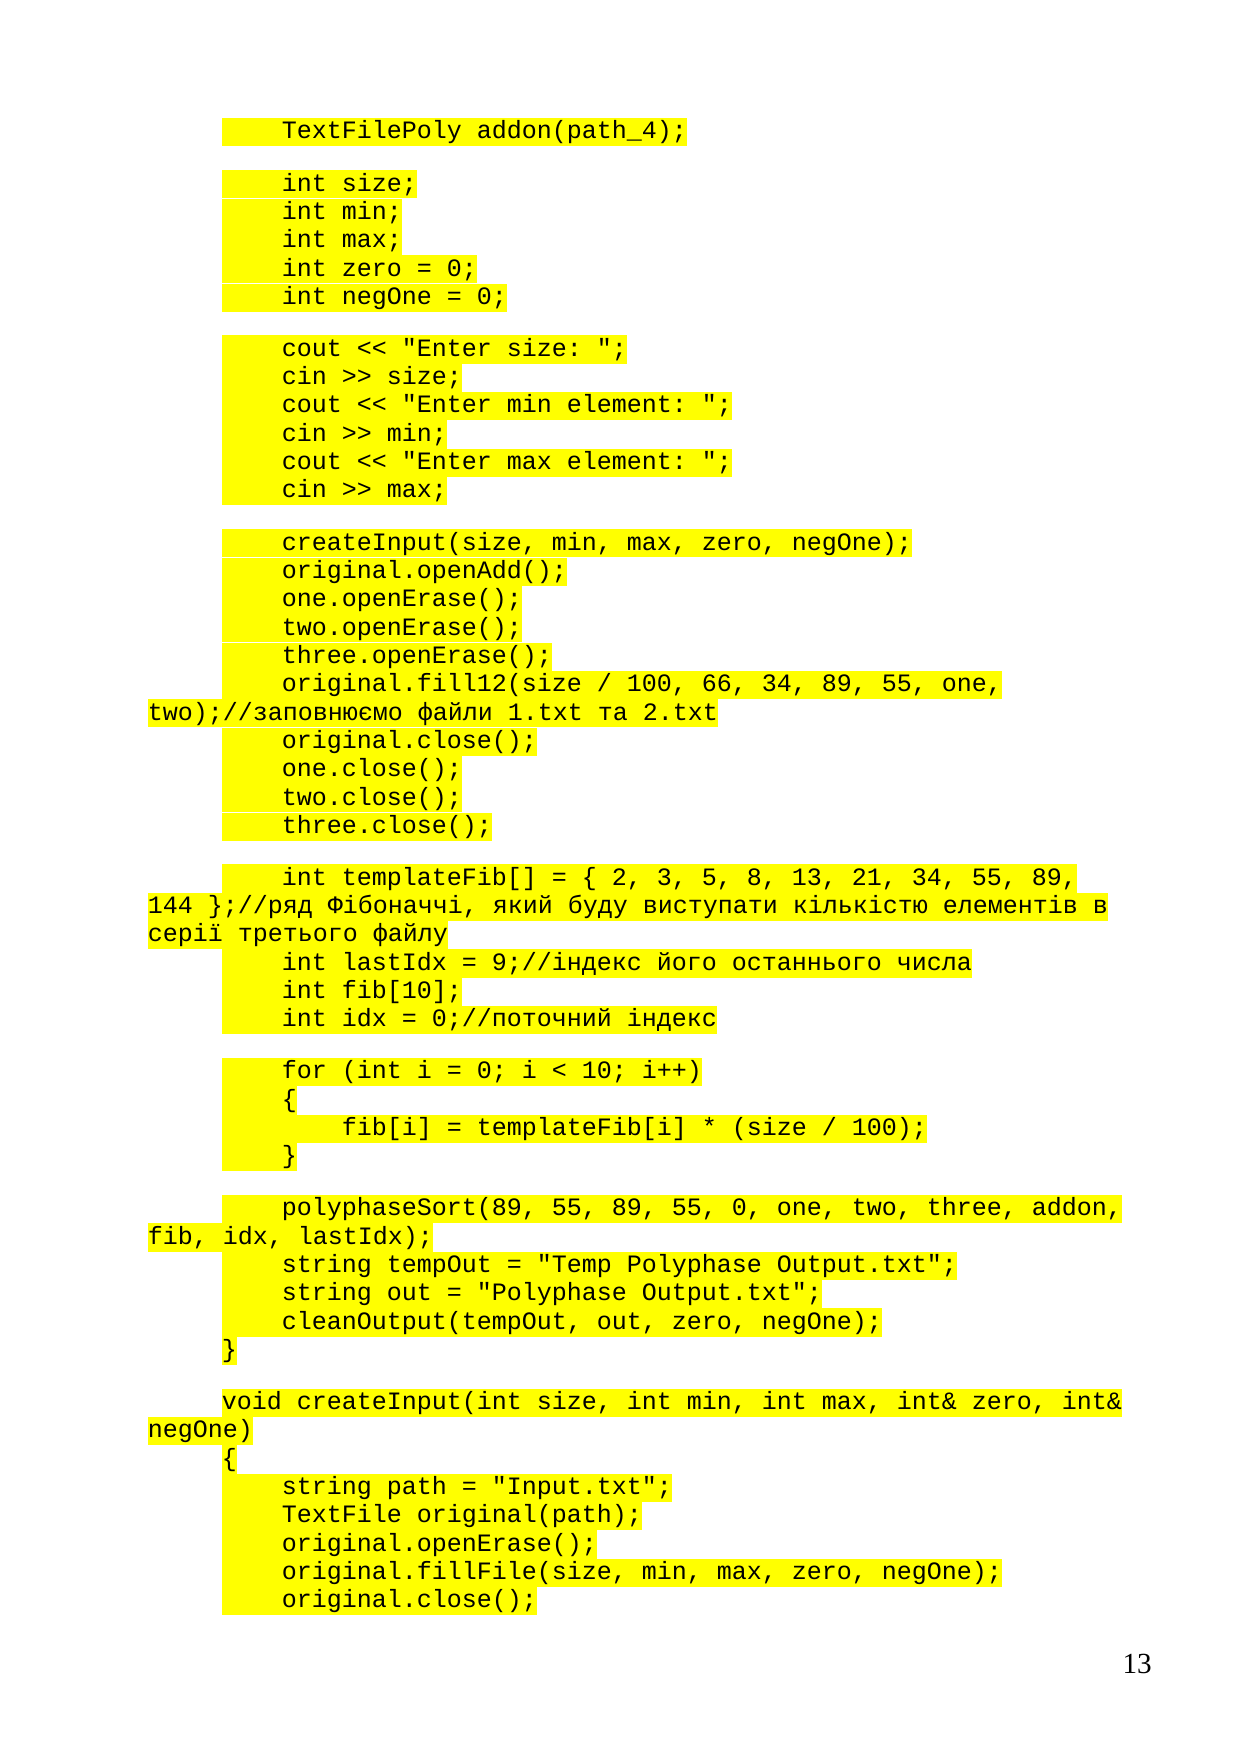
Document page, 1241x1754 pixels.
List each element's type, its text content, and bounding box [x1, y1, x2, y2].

text fib[i] = templateFib[i] * (size / 100); [148, 1115, 1152, 1143]
text int lastIdx = 9;//індекс його останнього числа [148, 949, 1152, 978]
text int size; [148, 170, 1152, 198]
text createInput(size, min, max, zero, negOne); [148, 529, 1152, 557]
text for (int i = 0; i < 10; i++) [148, 1058, 1152, 1086]
text void createInput(int size, int min, int max, int& zero, int& negOne) [148, 1389, 1152, 1445]
text original.fillFile(size, min, max, zero, negOne); [148, 1559, 1152, 1587]
text cout << "Enter max element: "; [148, 449, 1152, 477]
text { [148, 1445, 1152, 1474]
text original.openErase(); [148, 1530, 1152, 1559]
text int zero = 0; [148, 255, 1152, 283]
text int idx = 0;//поточний індекс [148, 1006, 1152, 1034]
text two.openErase(); [148, 614, 1152, 642]
text } [148, 1337, 1152, 1365]
text string tempOut = "Temp Polyphase Output.txt"; [148, 1252, 1152, 1280]
text cout << "Enter min element: "; [148, 392, 1152, 420]
text { [148, 1086, 1152, 1115]
text original.close(); [148, 727, 1152, 756]
text cin >> min; [148, 420, 1152, 449]
text original.close(); [148, 1587, 1152, 1615]
text } [148, 1143, 1152, 1171]
text original.fill12(size / 100, 66, 34, 89, 55, one, two);//заповнюємо файли 1.txt та 2.txt [148, 671, 1152, 727]
text cout << "Enter size: "; [148, 335, 1152, 364]
text cin >> max; [148, 477, 1152, 505]
text polyphaseSort(89, 55, 89, 55, 0, one, two, three, addon, fib, idx, lastIdx); [148, 1195, 1152, 1252]
text cleanOutput(tempOut, out, zero, negOne); [148, 1308, 1152, 1337]
text original.openAdd(); [148, 557, 1152, 586]
text int fib[10]; [148, 978, 1152, 1006]
text string out = "Polyphase Output.txt"; [148, 1280, 1152, 1308]
text int templateFib[] = { 2, 3, 5, 8, 13, 21, 34, 55, 89, 144 };//ряд Фібоначчі, який буду виступати кількістю елементів в серії третього файлу [148, 864, 1152, 949]
text int negOne = 0; [148, 283, 1152, 312]
text one.close(); [148, 756, 1152, 784]
text TextFile original(path); [148, 1502, 1152, 1530]
text cin >> size; [148, 364, 1152, 392]
text int min; [148, 198, 1152, 227]
text string path = "Input.txt"; [148, 1474, 1152, 1502]
text two.close(); [148, 784, 1152, 812]
text TextFilePoly addon(path_4); [148, 118, 1152, 146]
text three.openErase(); [148, 642, 1152, 671]
text int max; [148, 227, 1152, 255]
text three.close(); [148, 812, 1152, 841]
text one.openErase(); [148, 586, 1152, 614]
